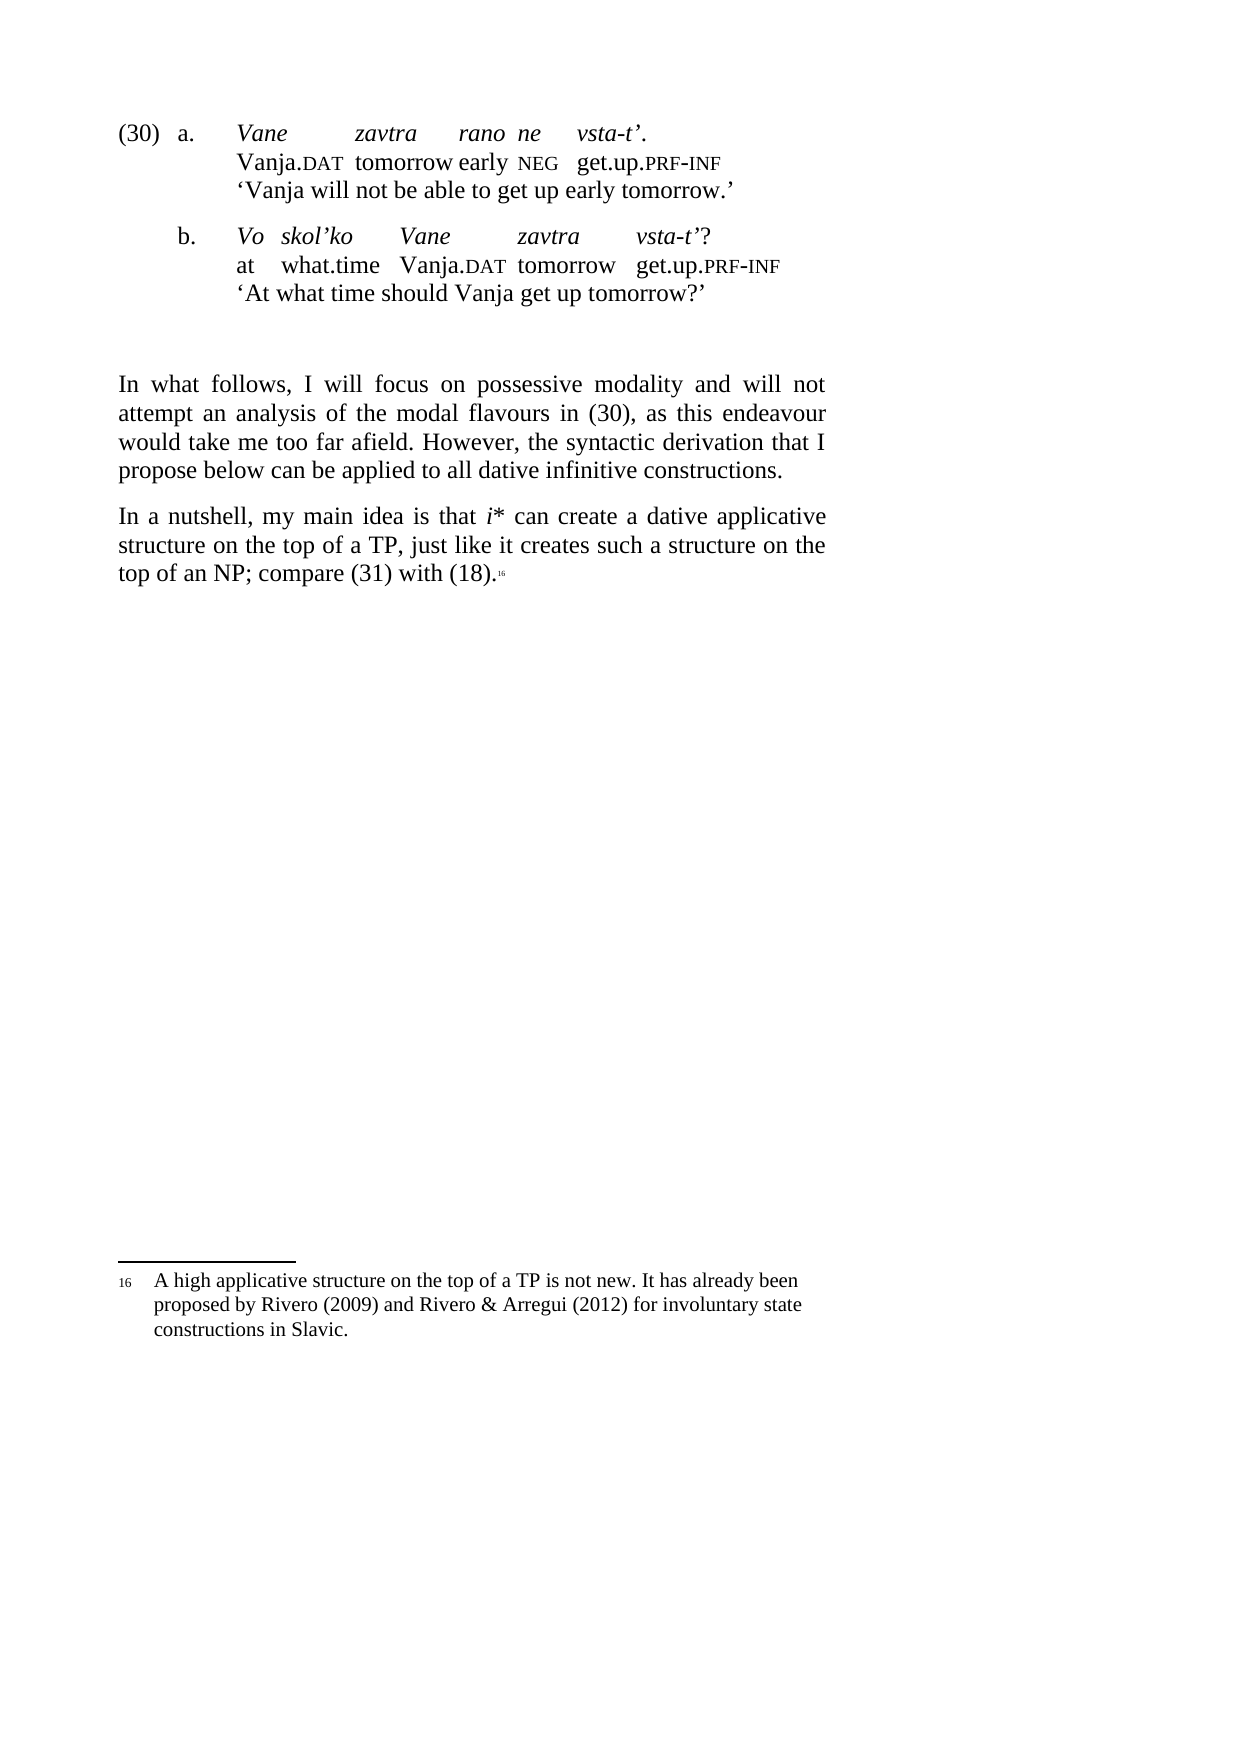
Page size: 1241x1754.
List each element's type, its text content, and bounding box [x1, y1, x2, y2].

text at what.time Vanja.dat tomorrow get.up.prf-inf [118, 250, 827, 278]
text In a nutshell, my main idea is that i* can create a dative applicative structure on the top of a TP, just like it creates such a structure on the top of an NP; compare (31) with (18). [118, 501, 827, 587]
text ‘At what time should Vanja get up tomorrow?’ [118, 278, 827, 307]
text Vanja.dat tomorrow early neg get.up.prf-inf [118, 147, 827, 176]
text b. Vo skol’ko Vane zavtra vsta-t’? [118, 221, 827, 250]
text A high applicative structure on the top of a TP is not new. It has already been proposed by Rivero (2009) and Rivero & Arregui (2012) for involuntary state constructions in Slavic. [118, 1268, 827, 1341]
text In what follows, I will focus on possessive modality and will not attempt an analysis of the modal flavours in (30), as this endeavour would take me too far afield. However, the syntactic derivation that I propose below can be applied to all dative infinitive constructions. [118, 369, 827, 484]
text (30) a. Vane zavtra rano ne vsta-t’. [118, 118, 827, 147]
text ‘Vanja will not be able to get up early tomorrow.’ [118, 176, 827, 204]
